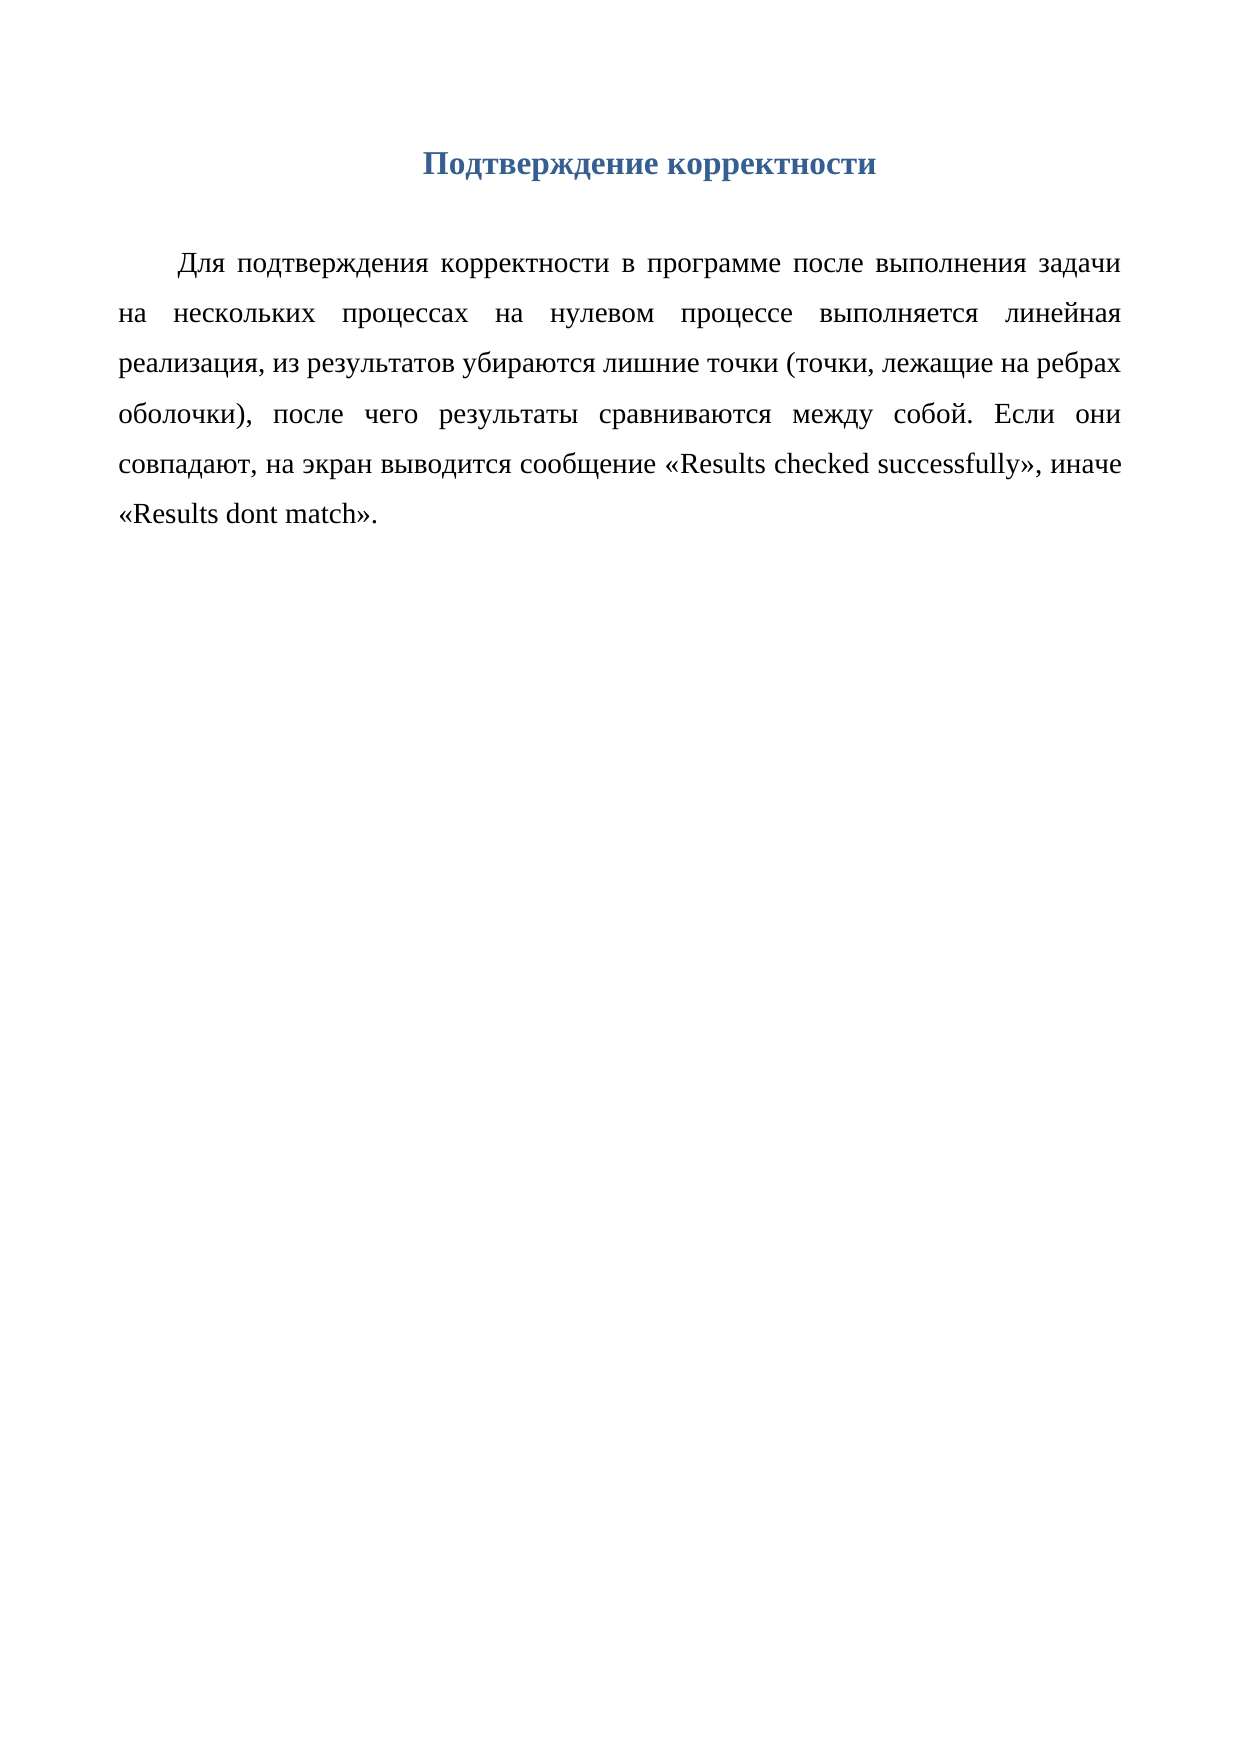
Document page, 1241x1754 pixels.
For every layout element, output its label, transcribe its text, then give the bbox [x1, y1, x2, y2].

text Для подтверждения корректности в программе после выполнения задачи на нескольких процессах на нулевом процессе выполняется линейная реализация, из результатов убираются лишние точки (точки, лежащие на ребрах оболочки), после чего результаты сравниваются между собой. Если они совпадают, на экран выводится сообщение «Results checked successfully», иначе «Results dont match». [118, 245, 1122, 530]
subtitle Подтверждение корректности [118, 143, 1122, 181]
